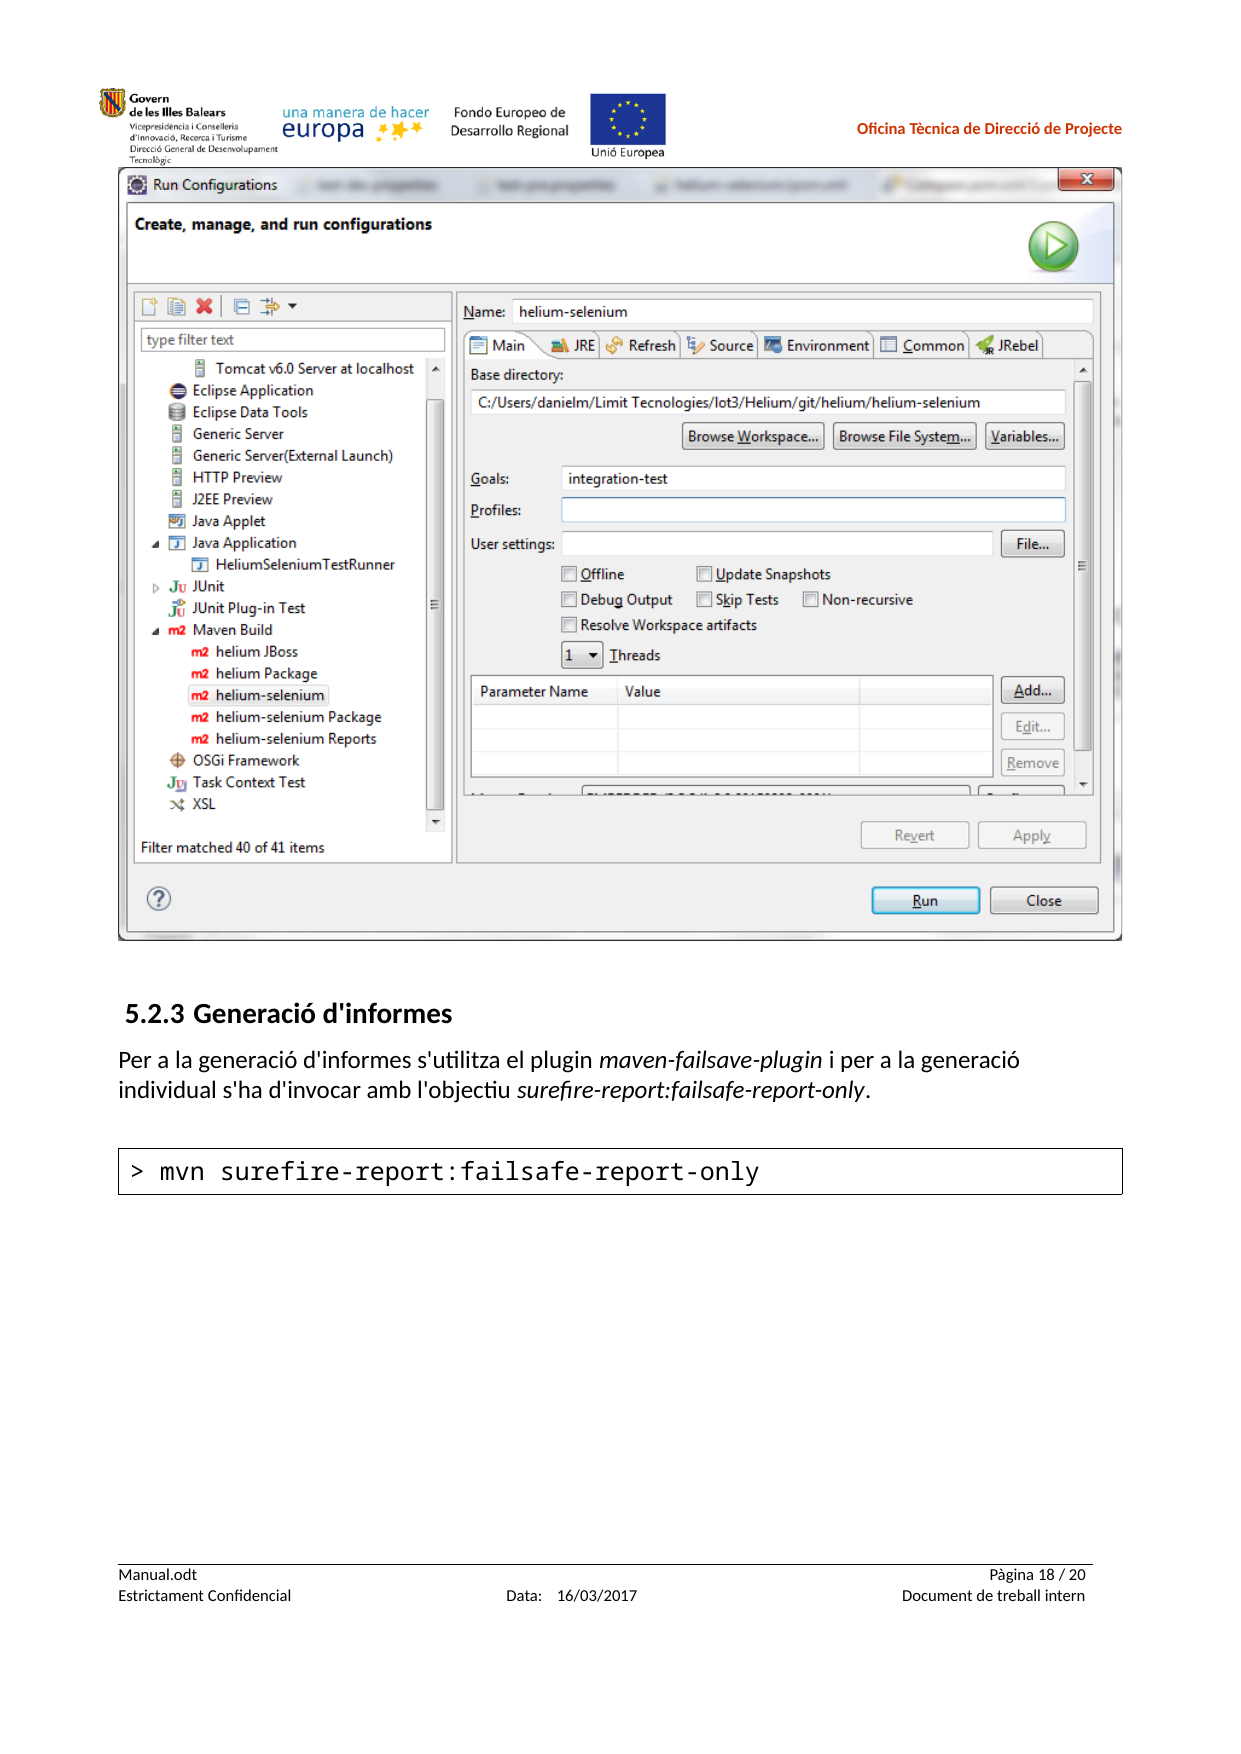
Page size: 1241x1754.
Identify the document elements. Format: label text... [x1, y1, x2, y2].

picture [99, 87, 668, 166]
text Per a la generació d'informes s'utilitza el plugin maven-failsave-plugin i per a la generació individual s'ha d'invocar amb l'objectiu surefire-report:failsafe-report-only. [118, 1044, 1122, 1105]
picture [118, 167, 1123, 941]
subtitle Generació d'informes [118, 996, 1122, 1031]
table_header > mvn surefire-report:failsafe-report-only [119, 1149, 1122, 1193]
